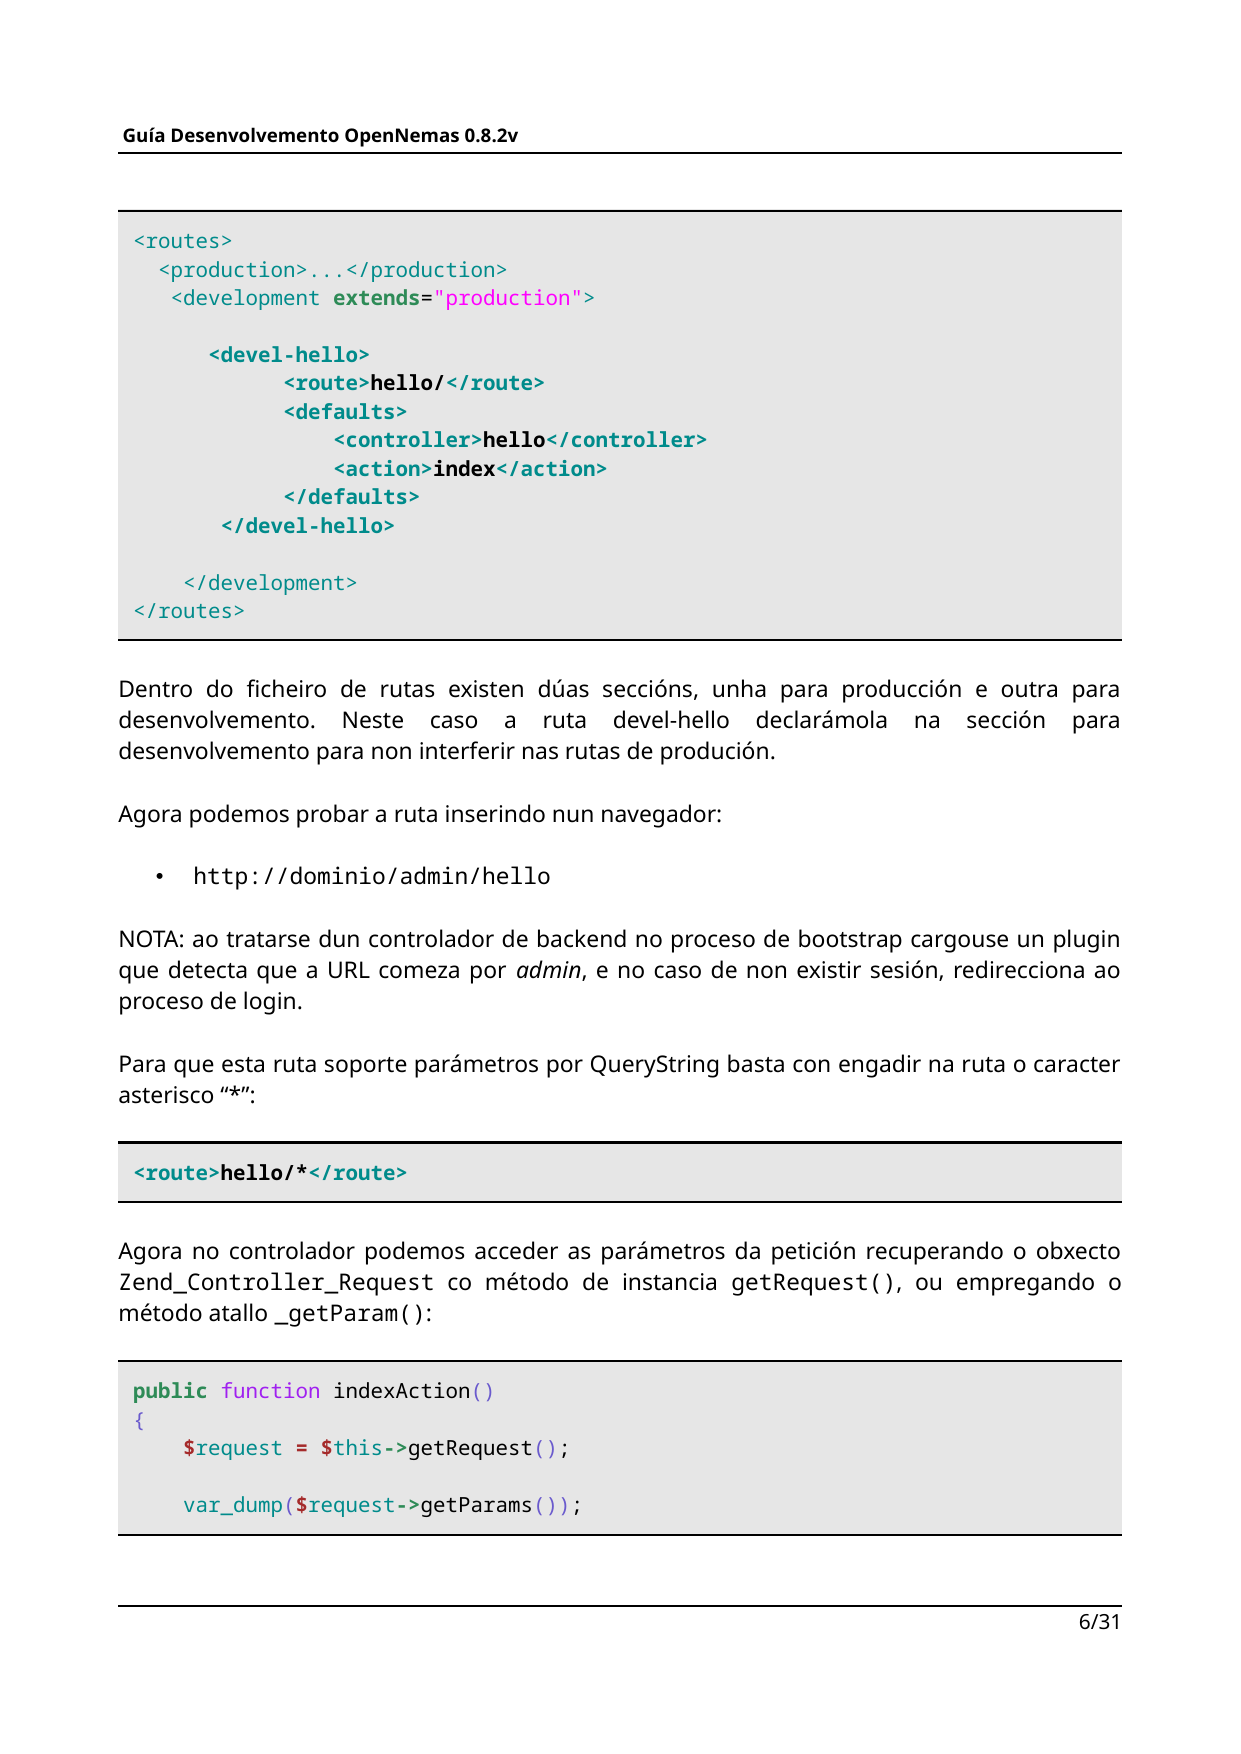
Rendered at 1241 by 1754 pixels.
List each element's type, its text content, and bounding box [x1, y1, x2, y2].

text public function indexAction() { $request = $this->getRequest(); var_dump($request->getParams()); [118, 1362, 1122, 1534]
text <routes> <production>...</production> <development extends="production"> <devel-hello> <route>hello/</route> <defaults> <controller>hello</controller> <action>index</action> </defaults> </devel-hello> </development> </routes> [118, 212, 1122, 639]
text Para que esta ruta soporte parámetros por QueryString basta con engadir na ruta o caracter asterisco “*”: [118, 1048, 1122, 1110]
text Dentro do ficheiro de rutas existen dúas seccións, unha para producción e outra para desenvolvemento. Neste caso a ruta devel-hello declarámola na sección para desenvolvemento para non interferir nas rutas de produción. [118, 673, 1122, 766]
text <route>hello/*</route> [118, 1144, 1122, 1201]
text Agora no controlador podemos acceder as parámetros da petición recuperando o obxecto Zend_Controller_Request co método de instancia getRequest(), ou empregando o método atallo _getParam(): [118, 1235, 1122, 1328]
text NOTA: ao tratarse dun controlador de backend no proceso de bootstrap cargouse un plugin que detecta que a URL comeza por admin, e no caso de non existir sesión, redirecciona ao proceso de login. [118, 923, 1122, 1016]
text Agora podemos probar a ruta inserindo nun navegador: [118, 798, 1122, 829]
list http://dominio/admin/hello [156, 860, 1122, 891]
